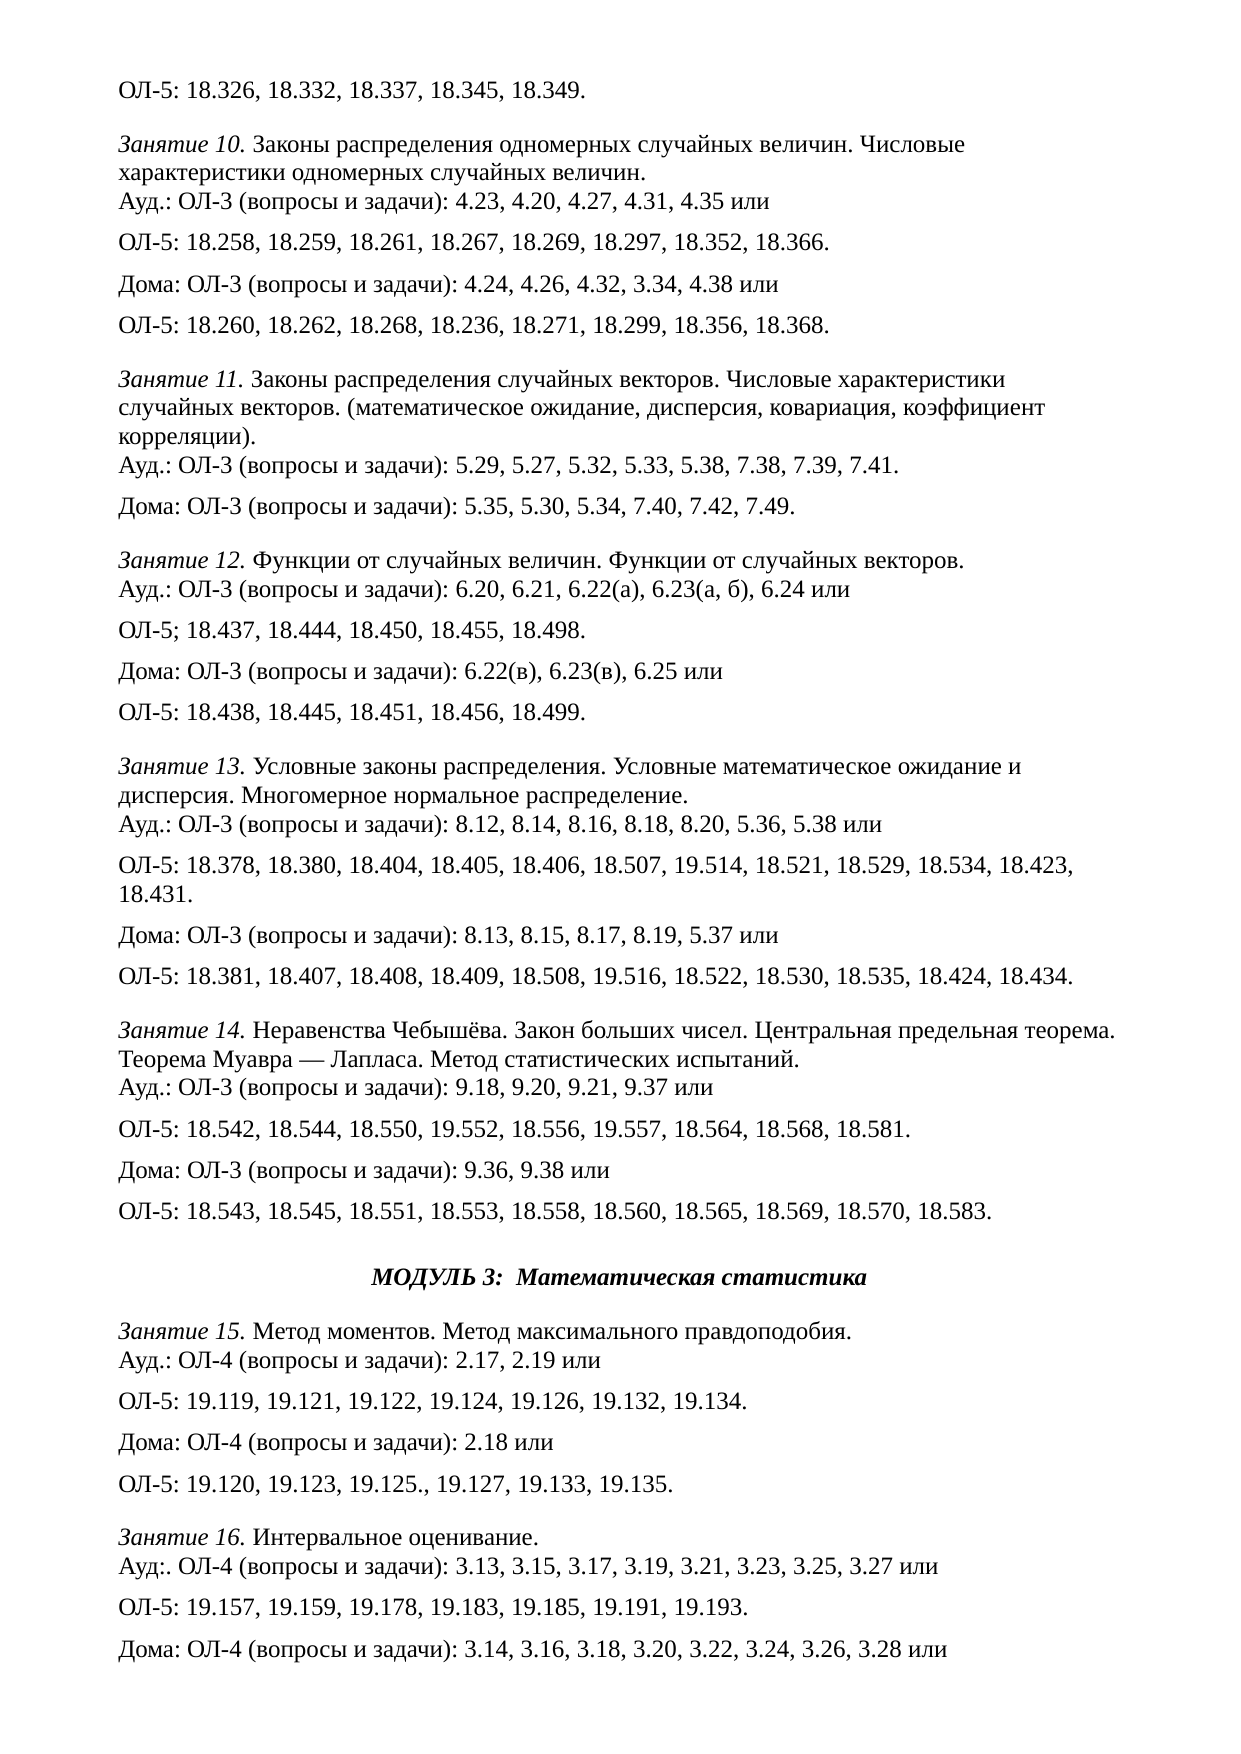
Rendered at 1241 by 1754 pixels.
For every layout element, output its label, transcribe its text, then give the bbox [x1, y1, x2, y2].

text ОЛ-5: 18.543, 18.545, 18.551, 18.553, 18.558, 18.560, 18.565, 18.569, 18.570, 18.583. [118, 1196, 1122, 1225]
text Занятие 15. Метод моментов. Метод максимального правдоподобия. [118, 1316, 1122, 1345]
text ОЛ-5; 18.437, 18.444, 18.450, 18.455, 18.498. [118, 615, 1122, 644]
text Занятие 14. Неравенства Чебышёва. Закон больших чисел. Центральная предельная теорема. Теорема Муавра — Лапласа. Метод статистических испытаний. [118, 1015, 1122, 1072]
text ОЛ-5: 18.260, 18.262, 18.268, 18.236, 18.271, 18.299, 18.356, 18.368. [118, 310, 1122, 339]
text Дома: ОЛ-3 (вопросы и задачи): 5.35, 5.30, 5.34, 7.40, 7.42, 7.49. [118, 491, 1122, 520]
text Ауд:. ОЛ-4 (вопросы и задачи): 3.13, 3.15, 3.17, 3.19, 3.21, 3.23, 3.25, 3.27 или [118, 1551, 1122, 1580]
text Занятие 16. Интервальное оценивание. [118, 1522, 1122, 1551]
text Ауд.: ОЛ-3 (вопросы и задачи): 9.18, 9.20, 9.21, 9.37 или [118, 1072, 1122, 1101]
text Занятие 13. Условные законы распределения. Условные математическое ожидание и дисперсия. Многомерное нормальное распределение. [118, 751, 1122, 809]
text Дома: ОЛ-4 (вопросы и задачи): 2.18 или [118, 1427, 1122, 1456]
text Дома: ОЛ-3 (вопросы и задачи): 6.22(в), 6.23(в), 6.25 или [118, 656, 1122, 685]
text Дома: ОЛ-3 (вопросы и задачи): 8.13, 8.15, 8.17, 8.19, 5.37 или [118, 920, 1122, 949]
text Дома: ОЛ-4 (вопросы и задачи): 3.14, 3.16, 3.18, 3.20, 3.22, 3.24, 3.26, 3.28 или [118, 1634, 1122, 1662]
subtitle МОДУЛЬ 3: Математическая статистика [118, 1262, 1122, 1291]
text Занятие 12. Функции от случайных величин. Функции от случайных векторов. [118, 545, 1122, 574]
text ОЛ-5: 18.378, 18.380, 18.404, 18.405, 18.406, 18.507, 19.514, 18.521, 18.529, 18.534, 18.423, 18.431. [118, 850, 1122, 907]
text Ауд.: ОЛ-3 (вопросы и задачи): 5.29, 5.27, 5.32, 5.33, 5.38, 7.38, 7.39, 7.41. [118, 450, 1122, 479]
text Дома: ОЛ-3 (вопросы и задачи): 9.36, 9.38 или [118, 1155, 1122, 1184]
text Ауд.: ОЛ-3 (вопросы и задачи): 4.23, 4.20, 4.27, 4.31, 4.35 или [118, 186, 1122, 215]
text Занятие 11. Законы распределения случайных векторов. Числовые характеристики случайных векторов. (математическое ожидание, дисперсия, ковариация, коэффициент корреляции). [118, 364, 1122, 450]
text Ауд.: ОЛ-3 (вопросы и задачи): 8.12, 8.14, 8.16, 8.18, 8.20, 5.36, 5.38 или [118, 809, 1122, 837]
text Ауд.: ОЛ-3 (вопросы и задачи): 6.20, 6.21, 6.22(а), 6.23(а, б), 6.24 или [118, 574, 1122, 602]
text Занятие 10. Законы распределения одномерных случайных величин. Числовые характеристики одномерных случайных величин. [118, 129, 1122, 186]
text ОЛ-5: 19.157, 19.159, 19.178, 19.183, 19.185, 19.191, 19.193. [118, 1592, 1122, 1621]
text ОЛ-5: 19.120, 19.123, 19.125., 19.127, 19.133, 19.135. [118, 1469, 1122, 1497]
text Ауд.: ОЛ-4 (вопросы и задачи): 2.17, 2.19 или [118, 1345, 1122, 1374]
text Дома: ОЛ-3 (вопросы и задачи): 4.24, 4.26, 4.32, 3.34, 4.38 или [118, 269, 1122, 297]
text ОЛ-5: 18.381, 18.407, 18.408, 18.409, 18.508, 19.516, 18.522, 18.530, 18.535, 18.424, 18.434. [118, 961, 1122, 990]
text ОЛ-5: 18.438, 18.445, 18.451, 18.456, 18.499. [118, 697, 1122, 726]
text ОЛ-5: 18.258, 18.259, 18.261, 18.267, 18.269, 18.297, 18.352, 18.366. [118, 227, 1122, 256]
text ОЛ-5: 18.542, 18.544, 18.550, 19.552, 18.556, 19.557, 18.564, 18.568, 18.581. [118, 1114, 1122, 1142]
text ОЛ-5: 18.326, 18.332, 18.337, 18.345, 18.349. [118, 75, 1122, 104]
text ОЛ-5: 19.119, 19.121, 19.122, 19.124, 19.126, 19.132, 19.134. [118, 1386, 1122, 1415]
